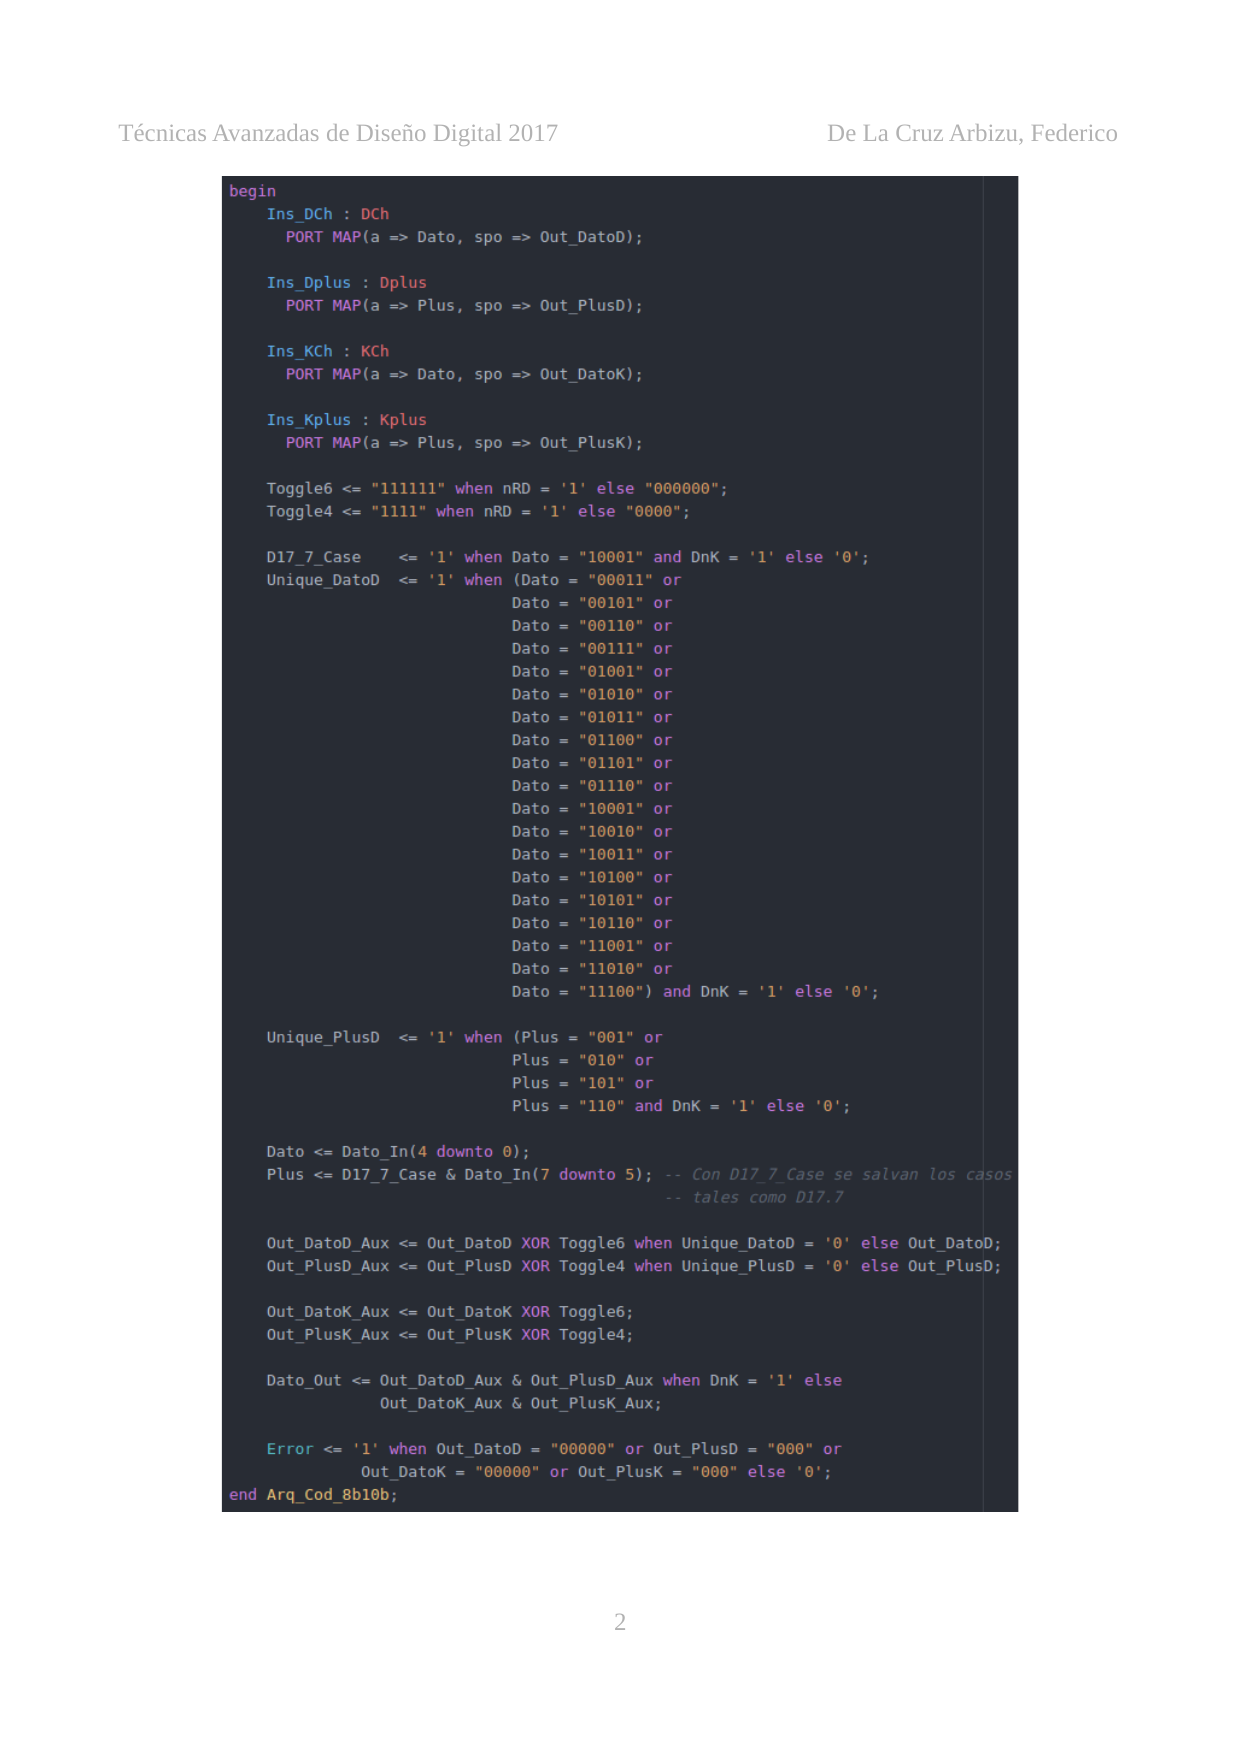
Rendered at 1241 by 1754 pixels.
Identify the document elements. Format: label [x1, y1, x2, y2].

picture [221, 176, 1019, 1512]
